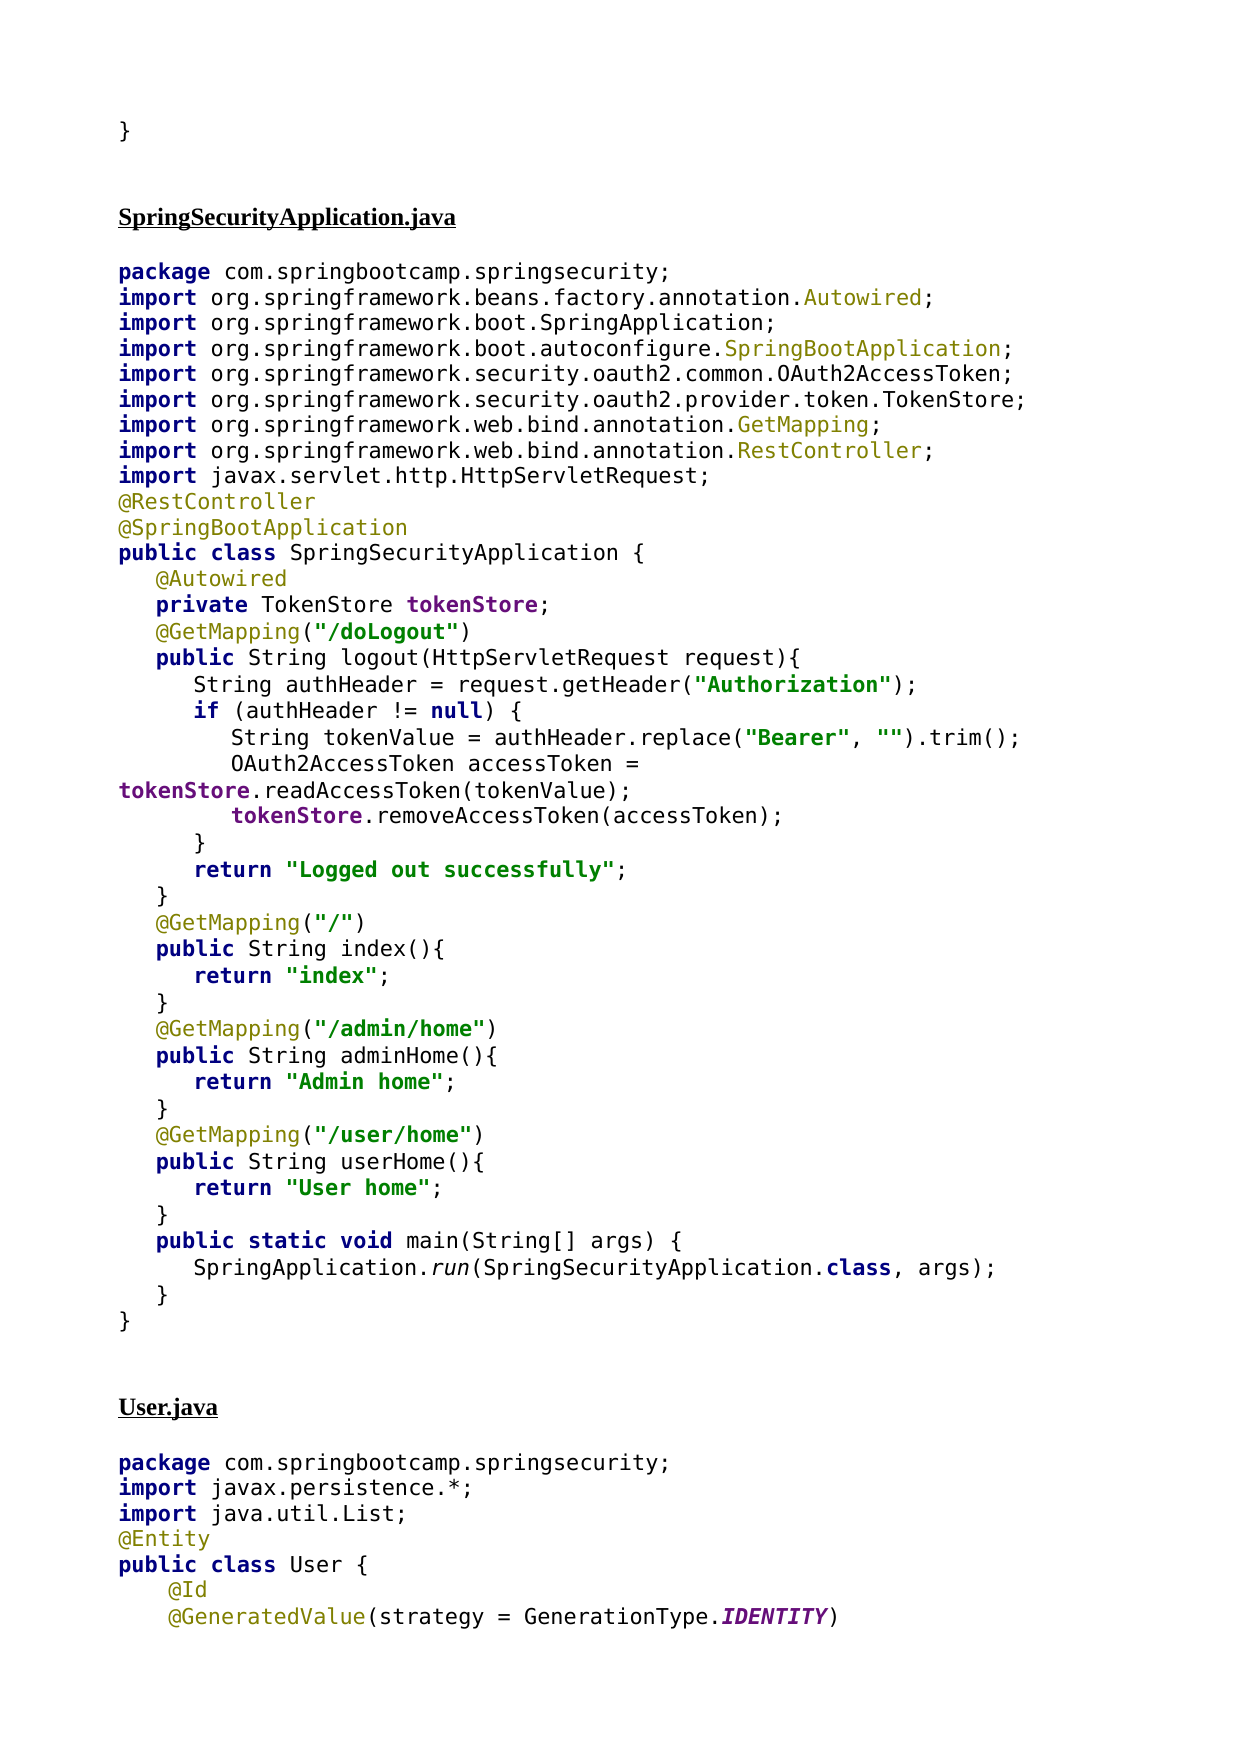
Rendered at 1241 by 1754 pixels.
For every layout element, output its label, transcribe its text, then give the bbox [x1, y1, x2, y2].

text SpringSecurityApplication.java [118, 202, 1122, 231]
text import org.springframework.beans.factory.annotation.Autowired; [118, 285, 1122, 310]
text package com.springbootcamp.springsecurity; [118, 259, 1122, 285]
text import javax.persistence.*; [118, 1475, 1122, 1501]
text tokenStore.removeAccessToken(accessToken); [118, 804, 1122, 830]
text import org.springframework.security.oauth2.provider.token.TokenStore; [118, 387, 1122, 412]
text } [118, 1308, 1122, 1334]
text } [118, 1096, 1122, 1122]
text public String adminHome(){ [118, 1043, 1122, 1069]
text @SpringBootApplication [118, 514, 1122, 540]
text return "index"; [118, 963, 1122, 989]
text public class User { [118, 1552, 1122, 1577]
text import org.springframework.web.bind.annotation.GetMapping; [118, 412, 1122, 438]
text @Id [118, 1577, 1122, 1604]
text if (authHeader != null) { [118, 698, 1122, 725]
text } [118, 830, 1122, 857]
text package com.springbootcamp.springsecurity; [118, 1449, 1122, 1475]
text public class SpringSecurityApplication { [118, 540, 1122, 566]
text } [118, 1282, 1122, 1308]
text @GeneratedValue(strategy = GenerationType.IDENTITY) [118, 1604, 1122, 1630]
text } [118, 1202, 1122, 1229]
text private TokenStore tokenStore; [118, 592, 1122, 619]
text @GetMapping("/admin/home") [118, 1016, 1122, 1043]
text } [118, 989, 1122, 1016]
text String tokenValue = authHeader.replace("Bearer", "").trim(); [118, 725, 1122, 752]
text import org.springframework.web.bind.annotation.RestController; [118, 438, 1122, 463]
text String authHeader = request.getHeader("Authorization"); [118, 672, 1122, 698]
text return "Admin home"; [118, 1069, 1122, 1096]
text User.java [118, 1392, 1122, 1421]
text public String userHome(){ [118, 1149, 1122, 1176]
text OAuth2AccessToken accessToken = tokenStore.readAccessToken(tokenValue); [118, 752, 1122, 804]
text return "Logged out successfully"; [118, 857, 1122, 883]
text import java.util.List; [118, 1501, 1122, 1526]
text } [118, 118, 1122, 144]
text return "User home"; [118, 1176, 1122, 1202]
text @GetMapping("/") [118, 910, 1122, 936]
text @RestController [118, 489, 1122, 514]
text @Autowired [118, 566, 1122, 592]
text public String index(){ [118, 936, 1122, 963]
text import org.springframework.security.oauth2.common.OAuth2AccessToken; [118, 361, 1122, 387]
text import org.springframework.boot.autoconfigure.SpringBootApplication; [118, 336, 1122, 361]
text @Entity [118, 1526, 1122, 1552]
text public String logout(HttpServletRequest request){ [118, 645, 1122, 672]
text import javax.servlet.http.HttpServletRequest; [118, 463, 1122, 489]
text SpringApplication.run(SpringSecurityApplication.class, args); [118, 1255, 1122, 1282]
text import org.springframework.boot.SpringApplication; [118, 310, 1122, 336]
text public static void main(String[] args) { [118, 1229, 1122, 1255]
text @GetMapping("/doLogout") [118, 619, 1122, 645]
text @GetMapping("/user/home") [118, 1122, 1122, 1149]
text } [118, 883, 1122, 910]
